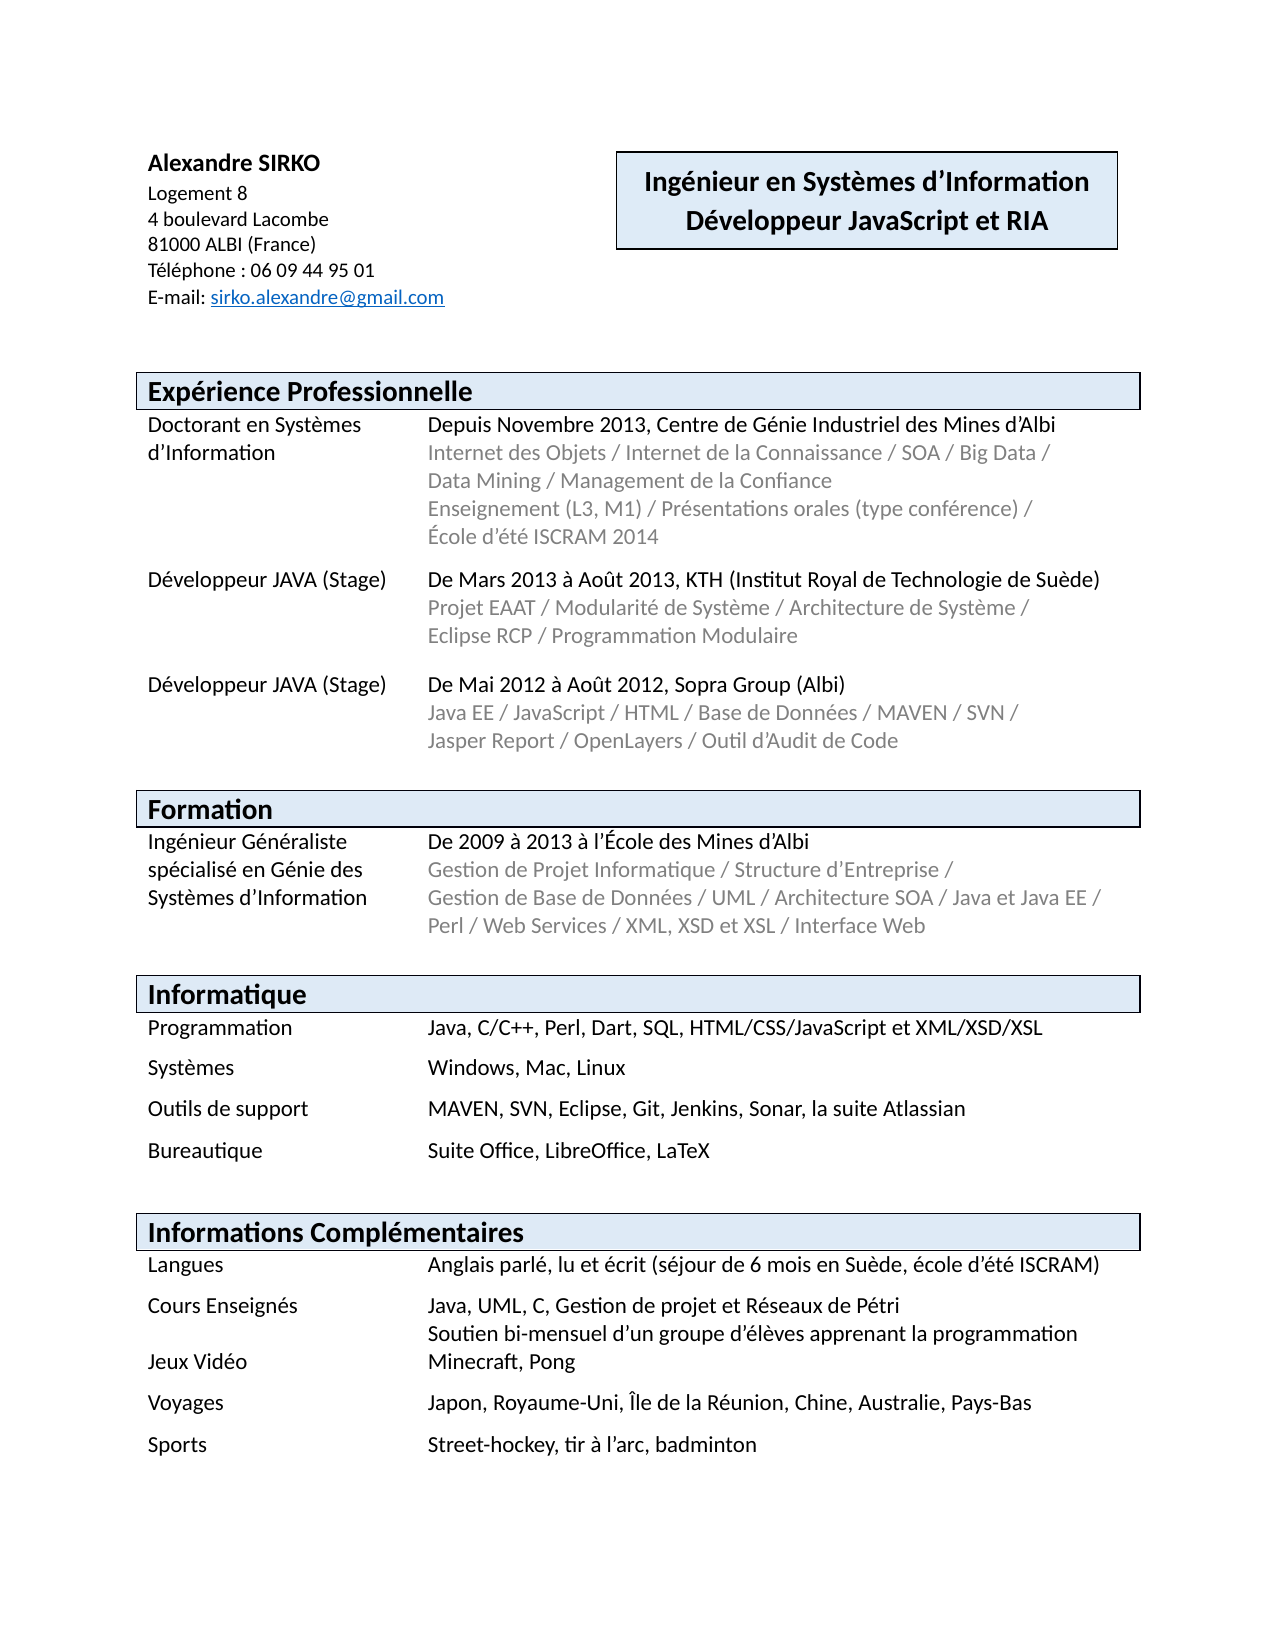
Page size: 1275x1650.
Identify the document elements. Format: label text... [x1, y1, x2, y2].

table_cell [416, 754, 1140, 790]
table_cell [416, 940, 1140, 975]
table_cell Développeur JAVA (Stage) [136, 670, 416, 754]
table_cell Street-hockey, tir à l’arc, badminton [416, 1430, 1140, 1471]
text Téléphone : 06 09 44 95 01 E-mail: sirko.alexandre@gmail.com [148, 257, 1127, 309]
table_cell Outils de support [136, 1095, 416, 1136]
table_cell De 2009 à 2013 à l’École des Mines d’Albi Gestion de Projet Informatique / Structure d’Entreprise / Gestion de Base de Données / UML / Architecture SOA / Java et Java EE / Perl / Web Services / XML, XSD et XSL / Interface Web [416, 828, 1140, 939]
table_cell MAVEN, SVN, Eclipse, Git, Jenkins, Sonar, la suite Atlassian [416, 1095, 1140, 1136]
table_cell Systèmes [136, 1053, 416, 1094]
text 4 boulevard Lacombe [148, 206, 616, 231]
table_cell Langues [136, 1251, 416, 1291]
table_cell Développeur JAVA (Stage) [136, 565, 416, 670]
table_cell Doctorant en Systèmes d’Information [136, 410, 416, 565]
table_cell Programmation [136, 1013, 416, 1053]
table_cell Suite Office, LibreOffice, LaTeX [416, 1136, 1140, 1177]
table_cell Informatique [137, 976, 1139, 1012]
table_cell Jeux Vidéo [136, 1347, 416, 1388]
table_cell Voyages [136, 1388, 416, 1430]
table_cell [136, 1177, 416, 1213]
table_cell [136, 940, 416, 975]
table_cell Ingénieur Généraliste spécialisé en Génie des Systèmes d’Information [136, 828, 416, 939]
table_cell Minecraft, Pong [416, 1347, 1140, 1388]
table_cell Anglais parlé, lu et écrit (séjour de 6 mois en Suède, école d’été ISCRAM) [416, 1251, 1140, 1291]
table_header Expérience Professionnelle [137, 373, 1139, 409]
text Alexandre SIRKO [148, 148, 1127, 178]
table_cell De Mars 2013 à Août 2013, KTH (Institut Royal de Technologie de Suède) Projet EAAT / Modularité de Système / Architecture de Système / Eclipse RCP / Programmation Modulaire [416, 565, 1140, 670]
text Ingénieur en Systèmes d’Information Développeur JavaScript et RIA [631, 163, 1103, 238]
table_cell [136, 754, 416, 790]
table_cell Windows, Mac, Linux [416, 1053, 1140, 1094]
table_cell [416, 1177, 1140, 1213]
table_cell Java, C/C++, Perl, Dart, SQL, HTML/CSS/JavaScript et XML/XSD/XSL [416, 1013, 1140, 1053]
table_cell Depuis Novembre 2013, Centre de Génie Industriel des Mines d’Albi Internet des Objets / Internet de la Connaissance / SOA / Big Data / Data Mining / Management de la Confiance Enseignement (L3, M1) / Présentations orales (type conférence) / École d’été ISCRAM 2014 [416, 410, 1140, 565]
table_cell Sports [136, 1430, 416, 1471]
text 81000 ALBI (France) [148, 231, 1127, 257]
table_cell De Mai 2012 à Août 2012, Sopra Group (Albi) Java EE / JavaScript / HTML / Base de Données / MAVEN / SVN / Jasper Report / OpenLayers / Outil d’Audit de Code [416, 670, 1140, 754]
text [1118, 181, 1127, 206]
table_cell Java, UML, C, Gestion de projet et Réseaux de Pétri Soutien bi-mensuel d’un groupe d’élèves apprenant la programmation [416, 1291, 1140, 1347]
table_cell Bureautique [136, 1136, 416, 1177]
table_cell Japon, Royaume-Uni, Île de la Réunion, Chine, Australie, Pays-Bas [416, 1388, 1140, 1430]
table_cell Informations Complémentaires [137, 1214, 1139, 1249]
text Logement 8 [148, 181, 616, 206]
table_cell Cours Enseignés [136, 1291, 416, 1347]
table_cell Formation [137, 791, 1139, 826]
